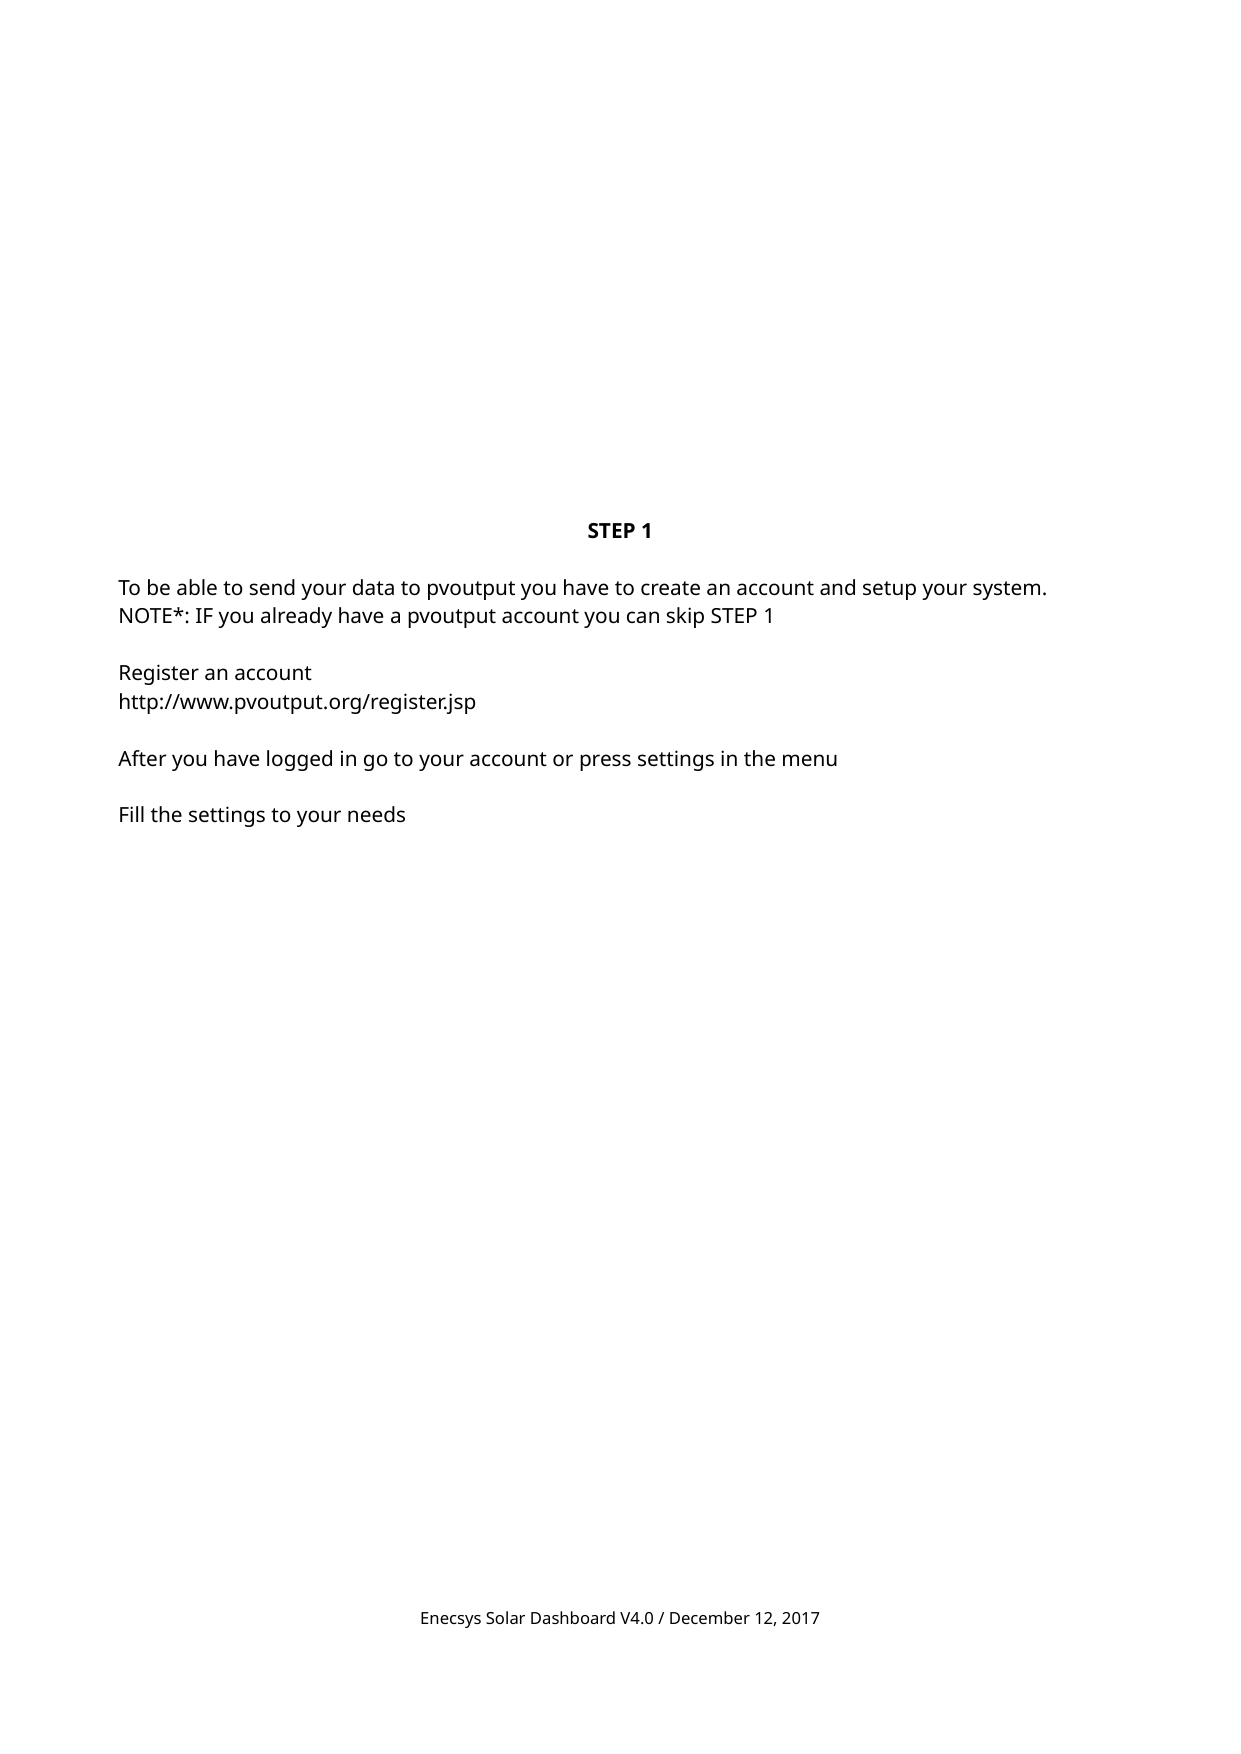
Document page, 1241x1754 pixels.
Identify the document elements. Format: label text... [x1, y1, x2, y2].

text After you have logged in go to your account or press settings in the menu [118, 744, 1122, 772]
text http://www.pvoutput.org/register.jsp [118, 687, 1122, 715]
text STEP 1 [118, 516, 1122, 545]
text Register an account [118, 658, 1122, 687]
text Fill the settings to your needs [118, 801, 1122, 829]
text To be able to send your data to pvoutput you have to create an account and setup your system. [118, 573, 1122, 602]
text NOTE*: IF you already have a pvoutput account you can skip STEP 1 [118, 602, 1122, 630]
